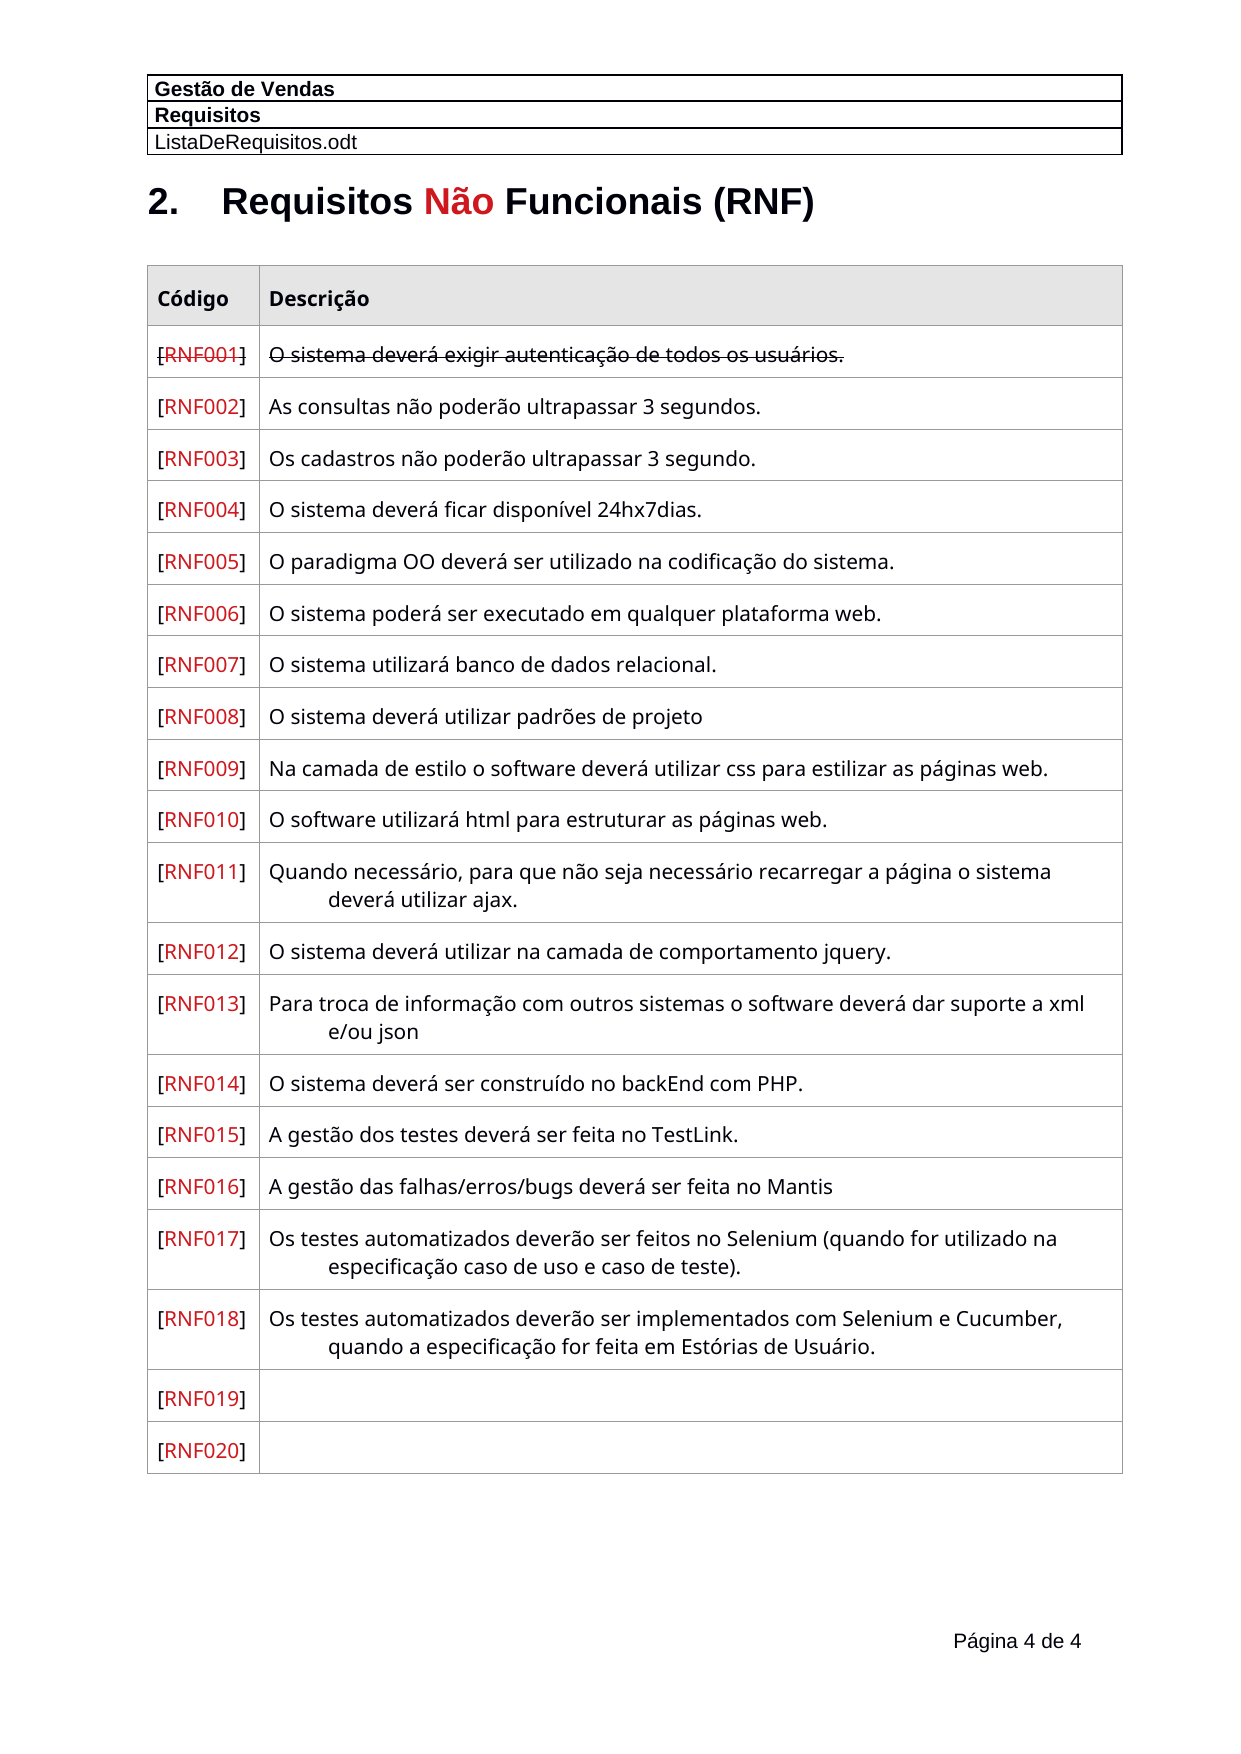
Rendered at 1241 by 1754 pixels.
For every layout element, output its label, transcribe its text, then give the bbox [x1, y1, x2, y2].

table_cell [RNF012] [148, 923, 259, 974]
table_cell [260, 1422, 1122, 1472]
title 2. Requisitos Não Funcionais (RNF) [148, 179, 1092, 222]
table_cell [RNF008] [148, 688, 259, 739]
table_cell [260, 1370, 1122, 1421]
table_cell [RNF013] [148, 975, 259, 1054]
table_cell O sistema deverá ser construído no backEnd com PHP. [260, 1055, 1122, 1106]
table_cell As consultas não poderão ultrapassar 3 segundos. [260, 378, 1122, 429]
table_cell O sistema deverá exigir autenticação de todos os usuários. [260, 326, 1122, 377]
table_cell [RNF020] [148, 1422, 259, 1472]
table_cell [RNF016] [148, 1158, 259, 1209]
table_cell Os testes automatizados deverão ser feitos no Selenium (quando for utilizado na especificação caso de uso e caso de teste). [260, 1210, 1122, 1289]
table_cell [RNF004] [148, 481, 259, 532]
table_cell O sistema deverá utilizar padrões de projeto [260, 688, 1122, 739]
table_cell A gestão das falhas/erros/bugs deverá ser feita no Mantis [260, 1158, 1122, 1209]
table_cell [RNF010] [148, 791, 259, 842]
table_cell O sistema utilizará banco de dados relacional. [260, 636, 1122, 687]
table_cell O sistema deverá ficar disponível 24hx7dias. [260, 481, 1122, 532]
table_cell [RNF007] [148, 636, 259, 687]
table_cell [RNF018] [148, 1290, 259, 1369]
table_cell [RNF017] [148, 1210, 259, 1289]
table_cell [RNF006] [148, 585, 259, 635]
table_header Descrição [260, 266, 1122, 325]
table_cell [RNF009] [148, 740, 259, 790]
table_header Código [148, 266, 259, 325]
table_cell [RNF001] [148, 326, 259, 377]
table_cell [RNF015] [148, 1107, 259, 1157]
table_cell Quando necessário, para que não seja necessário recarregar a página o sistema deverá utilizar ajax. [260, 843, 1122, 922]
table_cell [RNF002] [148, 378, 259, 429]
table_cell O sistema deverá utilizar na camada de comportamento jquery. [260, 923, 1122, 974]
table_cell A gestão dos testes deverá ser feita no TestLink. [260, 1107, 1122, 1157]
table_cell Para troca de informação com outros sistemas o software deverá dar suporte a xml e/ou json [260, 975, 1122, 1054]
table_cell [RNF003] [148, 430, 259, 480]
table_cell O sistema poderá ser executado em qualquer plataforma web. [260, 585, 1122, 635]
table_cell Na camada de estilo o software deverá utilizar css para estilizar as páginas web. [260, 740, 1122, 790]
table_cell Os cadastros não poderão ultrapassar 3 segundo. [260, 430, 1122, 480]
table_cell [RNF014] [148, 1055, 259, 1106]
table_cell O software utilizará html para estruturar as páginas web. [260, 791, 1122, 842]
table_cell [RNF019] [148, 1370, 259, 1421]
table_cell O paradigma OO deverá ser utilizado na codificação do sistema. [260, 533, 1122, 584]
table_cell Os testes automatizados deverão ser implementados com Selenium e Cucumber, quando a especificação for feita em Estórias de Usuário. [260, 1290, 1122, 1369]
table_cell [RNF011] [148, 843, 259, 922]
table_cell [RNF005] [148, 533, 259, 584]
